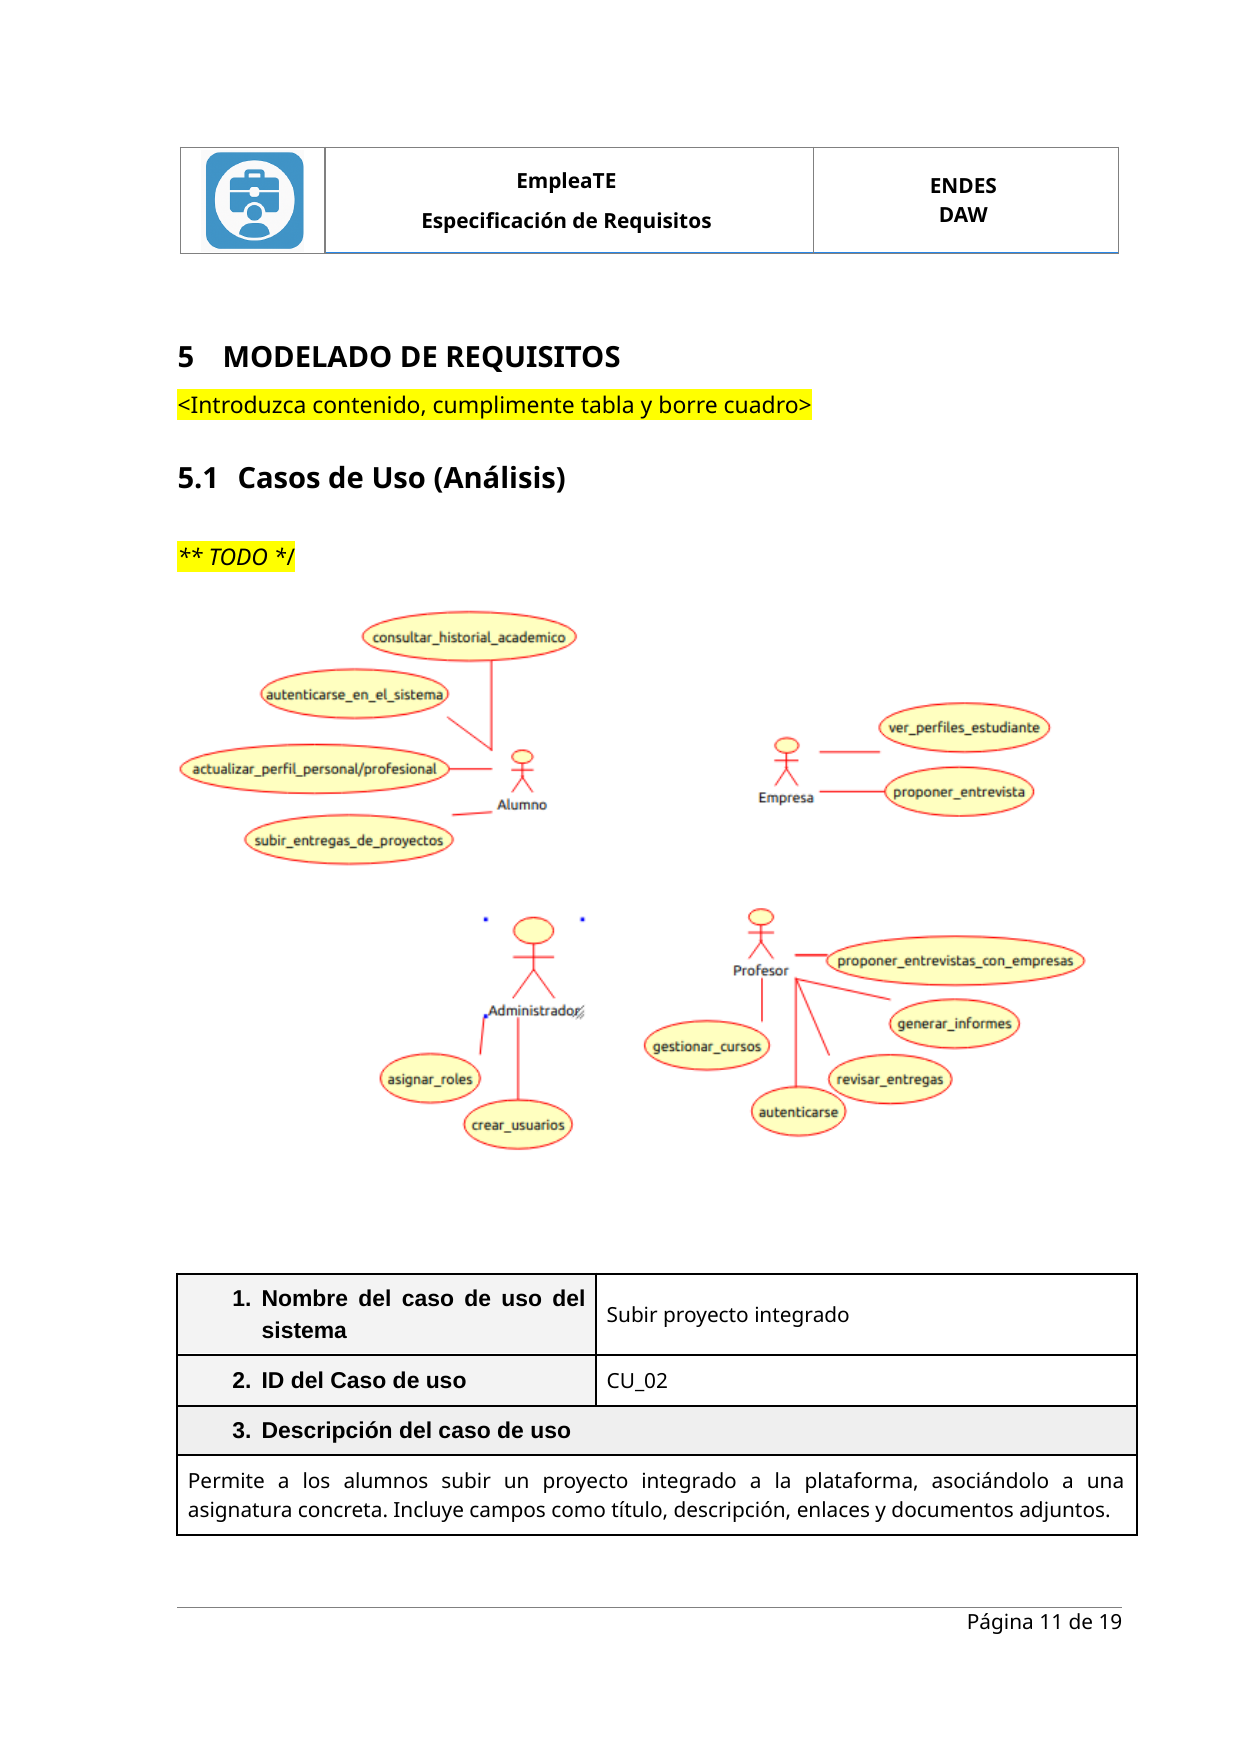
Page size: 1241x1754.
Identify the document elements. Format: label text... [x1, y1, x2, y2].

table_cell ID del Caso de uso [178, 1356, 595, 1405]
subtitle Casos de Uso (Análisis) [177, 457, 1122, 497]
picture [177, 572, 1123, 1213]
picture [201, 150, 304, 252]
table_header Subir proyecto integrado [597, 1275, 1136, 1353]
text ** TODO */ [177, 541, 1122, 572]
subtitle MODELADO DE REQUISITOS [177, 336, 1122, 376]
table_header Nombre del caso de uso del sistema [178, 1275, 595, 1353]
table_cell CU_02 [597, 1356, 1136, 1405]
table_cell Descripción del caso de uso [178, 1407, 1136, 1454]
text <Introduzca contenido, cumplimente tabla y borre cuadro> [177, 389, 1122, 420]
table_cell Permite a los alumnos subir un proyecto integrado a la plataforma, asociándolo a una asignatura concreta. Incluye campos como título, descripción, enlaces y documentos adjuntos. [178, 1456, 1136, 1534]
